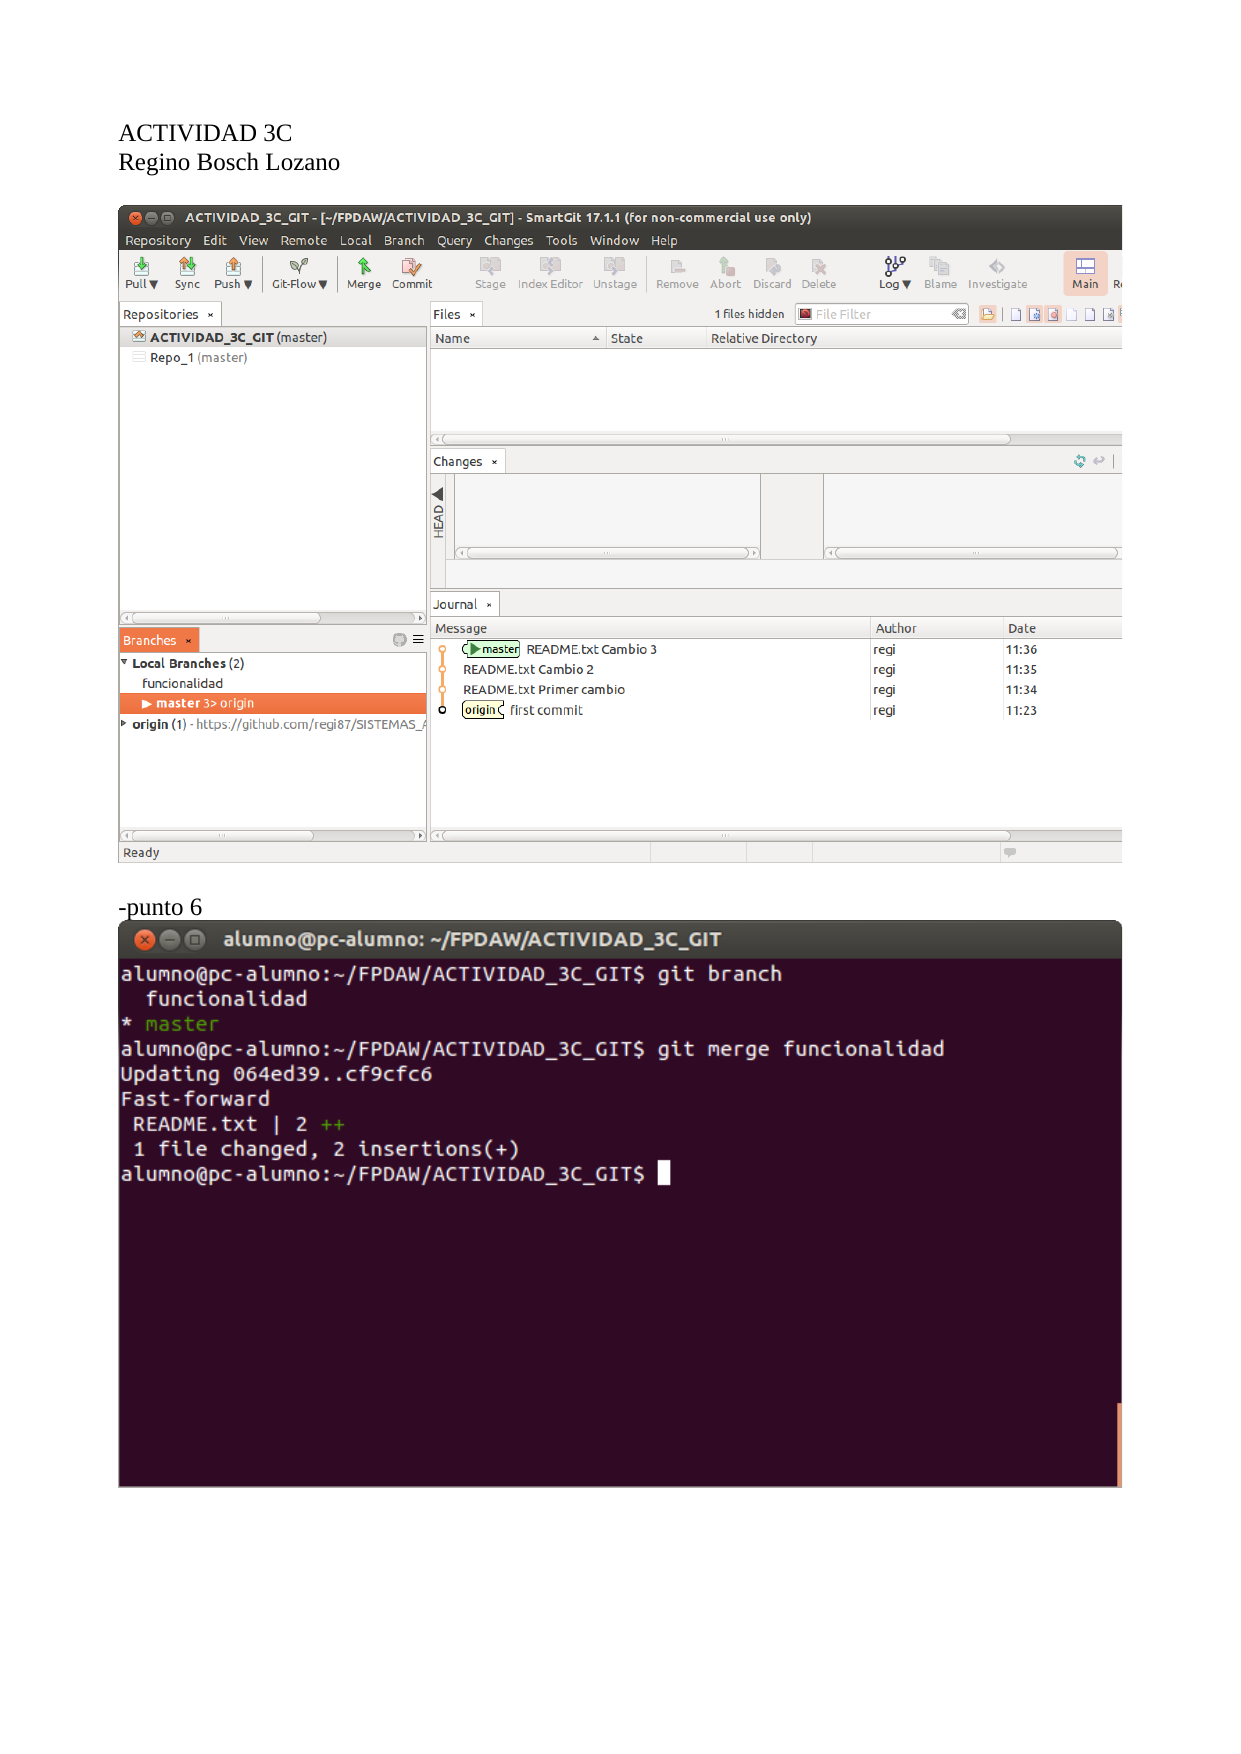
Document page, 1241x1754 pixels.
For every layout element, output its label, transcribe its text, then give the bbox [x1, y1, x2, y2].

picture [118, 205, 1123, 863]
text -punto 6 [118, 892, 1122, 920]
picture [118, 920, 1123, 1488]
